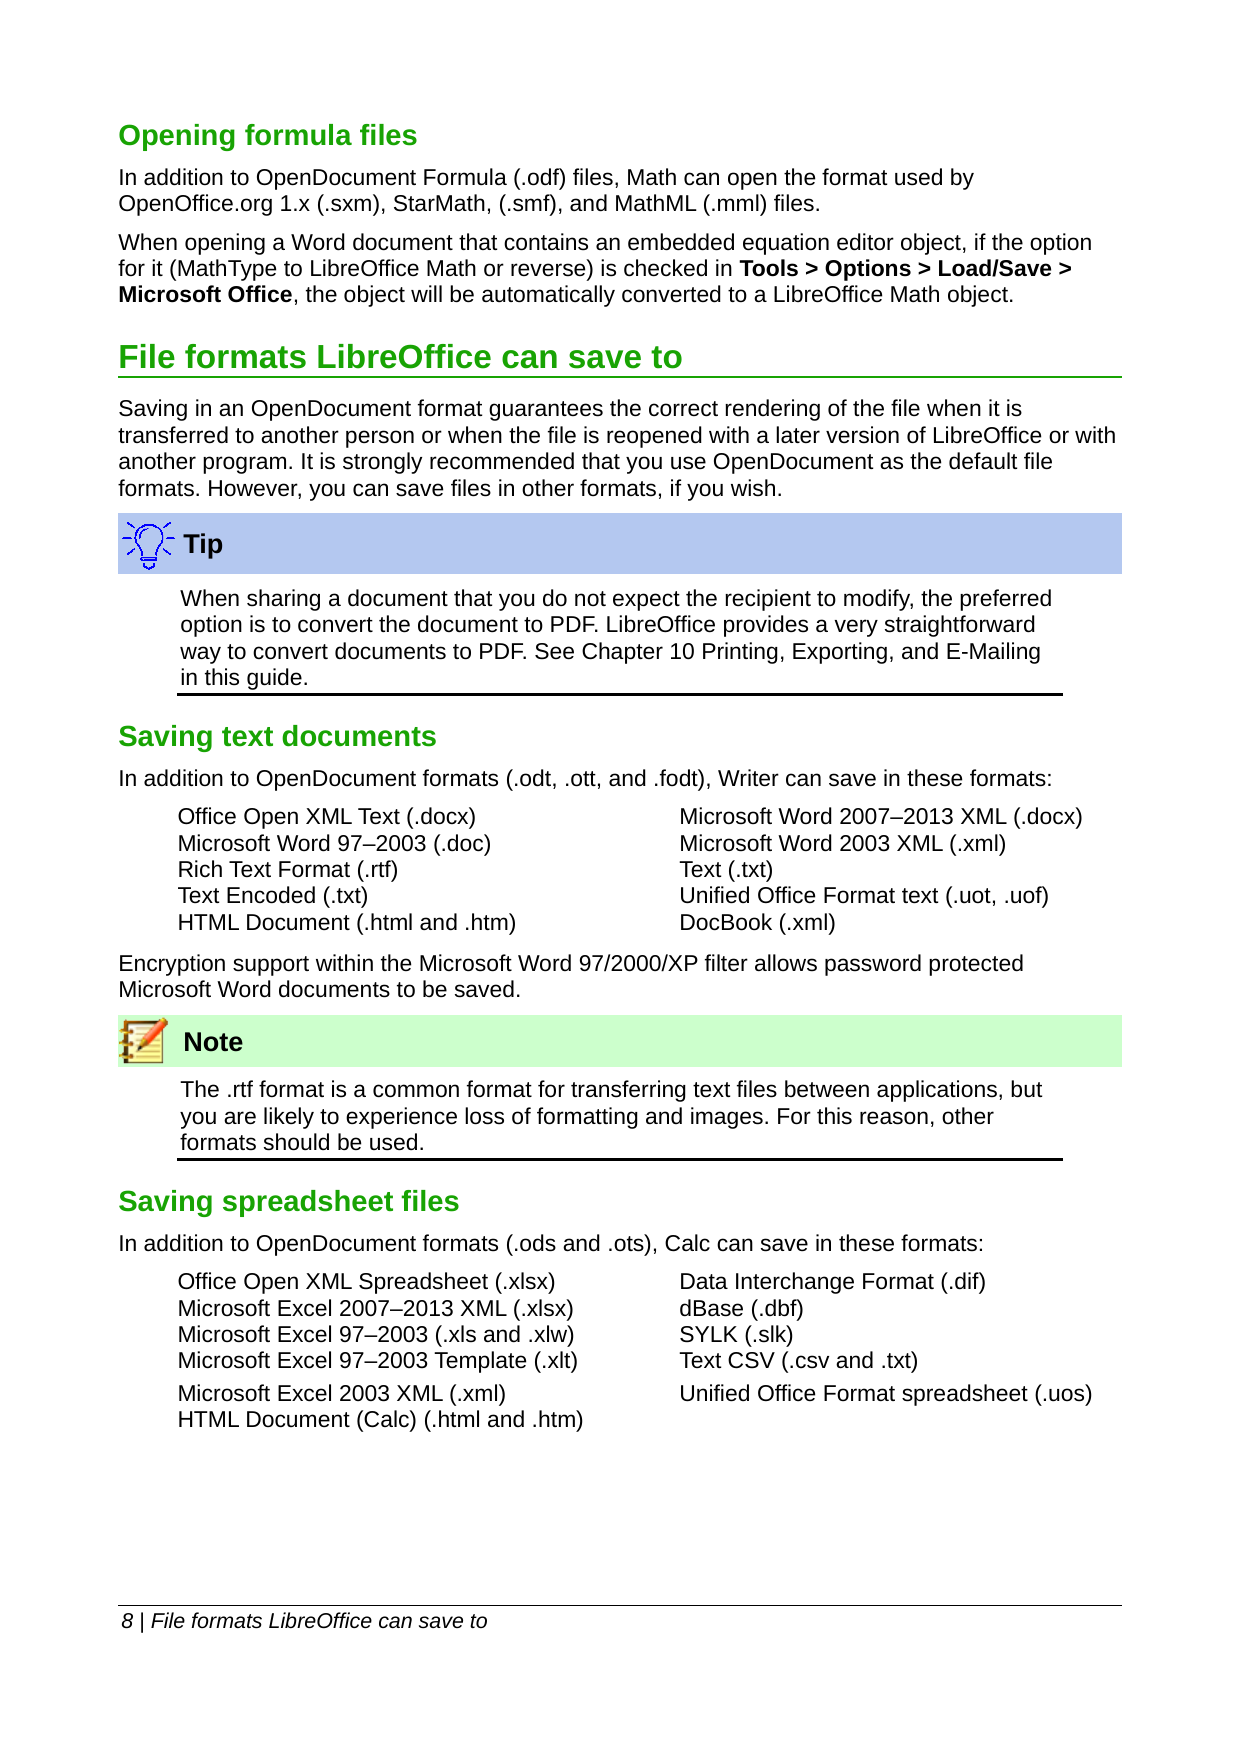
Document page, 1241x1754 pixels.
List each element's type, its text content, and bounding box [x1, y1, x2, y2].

table_header Microsoft Word 2007–2013 XML (.docx) [620, 803, 1122, 830]
table_cell Text CSV (.csv and .txt) [620, 1348, 1122, 1380]
subtitle File formats LibreOffice can save to [118, 337, 1122, 376]
table_cell Microsoft Excel 97–2003 (.xls and .xlw) [118, 1321, 620, 1347]
table_cell Unified Office Format text (.uot, .uof) [620, 883, 1122, 909]
table_header Office Open XML Text (.docx) [118, 803, 620, 830]
table_cell Text Encoded (.txt) [118, 883, 620, 909]
text When sharing a document that you do not expect the recipient to modify, the preferred option is to convert the document to PDF. LibreOffice provides a very straightforward way to convert documents to PDF. See Chapter 10 Printing, Exporting, and E-Mailing in this guide. [177, 582, 1063, 693]
text Encryption support within the Microsoft Word 97/2000/XP filter allows password protected Microsoft Word documents to be saved. [118, 950, 1122, 1003]
table_cell Text (.txt) [620, 856, 1122, 882]
subtitle Tip [118, 513, 1122, 574]
table_header Office Open XML Spreadsheet (.xlsx) [118, 1268, 620, 1295]
table_cell DocBook (.xml) [620, 909, 1122, 935]
subtitle Saving text documents [118, 719, 1122, 753]
subtitle Saving spreadsheet files [118, 1184, 1122, 1218]
table_cell Microsoft Excel 97–2003 Template (.xlt) [118, 1348, 620, 1380]
text In addition to OpenDocument Formula (.odf) files, Math can open the format used by OpenOffice.org 1.x (.sxm), StarMath, (.smf), and MathML (.mml) files. [118, 163, 1122, 216]
list In addition to OpenDocument formats (.ods and .ots), Calc can save in these formats: [118, 1229, 1122, 1256]
subtitle Opening formula files [118, 118, 1122, 152]
picture [119, 1016, 170, 1067]
table_cell dBase (.dbf) [620, 1295, 1122, 1321]
table_cell Microsoft Excel 2003 XML (.xml) [118, 1380, 620, 1406]
picture [119, 514, 179, 574]
table_header Data Interchange Format (.dif) [620, 1268, 1122, 1295]
table_cell SYLK (.slk) [620, 1321, 1122, 1347]
table_cell Microsoft Word 2003 XML (.xml) [620, 830, 1122, 856]
subtitle Note [118, 1015, 1122, 1067]
table_cell HTML Document (.html and .htm) [118, 909, 620, 935]
table_cell [620, 1406, 1122, 1435]
table_cell Rich Text Format (.rtf) [118, 856, 620, 882]
text When opening a Word document that contains an embedded equation editor object, if the option for it (MathType to LibreOffice Math or reverse) is checked in Tools > Options > Load/Save > Microsoft Office, the object will be automatically converted to a LibreOffice Math object. [118, 229, 1122, 308]
table_cell Unified Office Format spreadsheet (.uos) [620, 1380, 1122, 1406]
table_cell HTML Document (Calc) (.html and .htm) [118, 1406, 620, 1435]
table_cell Microsoft Word 97–2003 (.doc) [118, 830, 620, 856]
text The .rtf format is a common format for transferring text files between applications, but you are likely to experience loss of formatting and images. For this reason, other formats should be used. [177, 1073, 1063, 1158]
text Saving in an OpenDocument format guarantees the correct rendering of the file when it is transferred to another person or when the file is reopened with a later version of LibreOffice or with another program. It is strongly recommended that you use OpenDocument as the default file formats. However, you can save files in other formats, if you wish. [118, 395, 1122, 501]
list In addition to OpenDocument formats (.odt, .ott, and .fodt), Writer can save in these formats: [118, 764, 1122, 791]
table_cell Microsoft Excel 2007–2013 XML (.xlsx) [118, 1295, 620, 1321]
